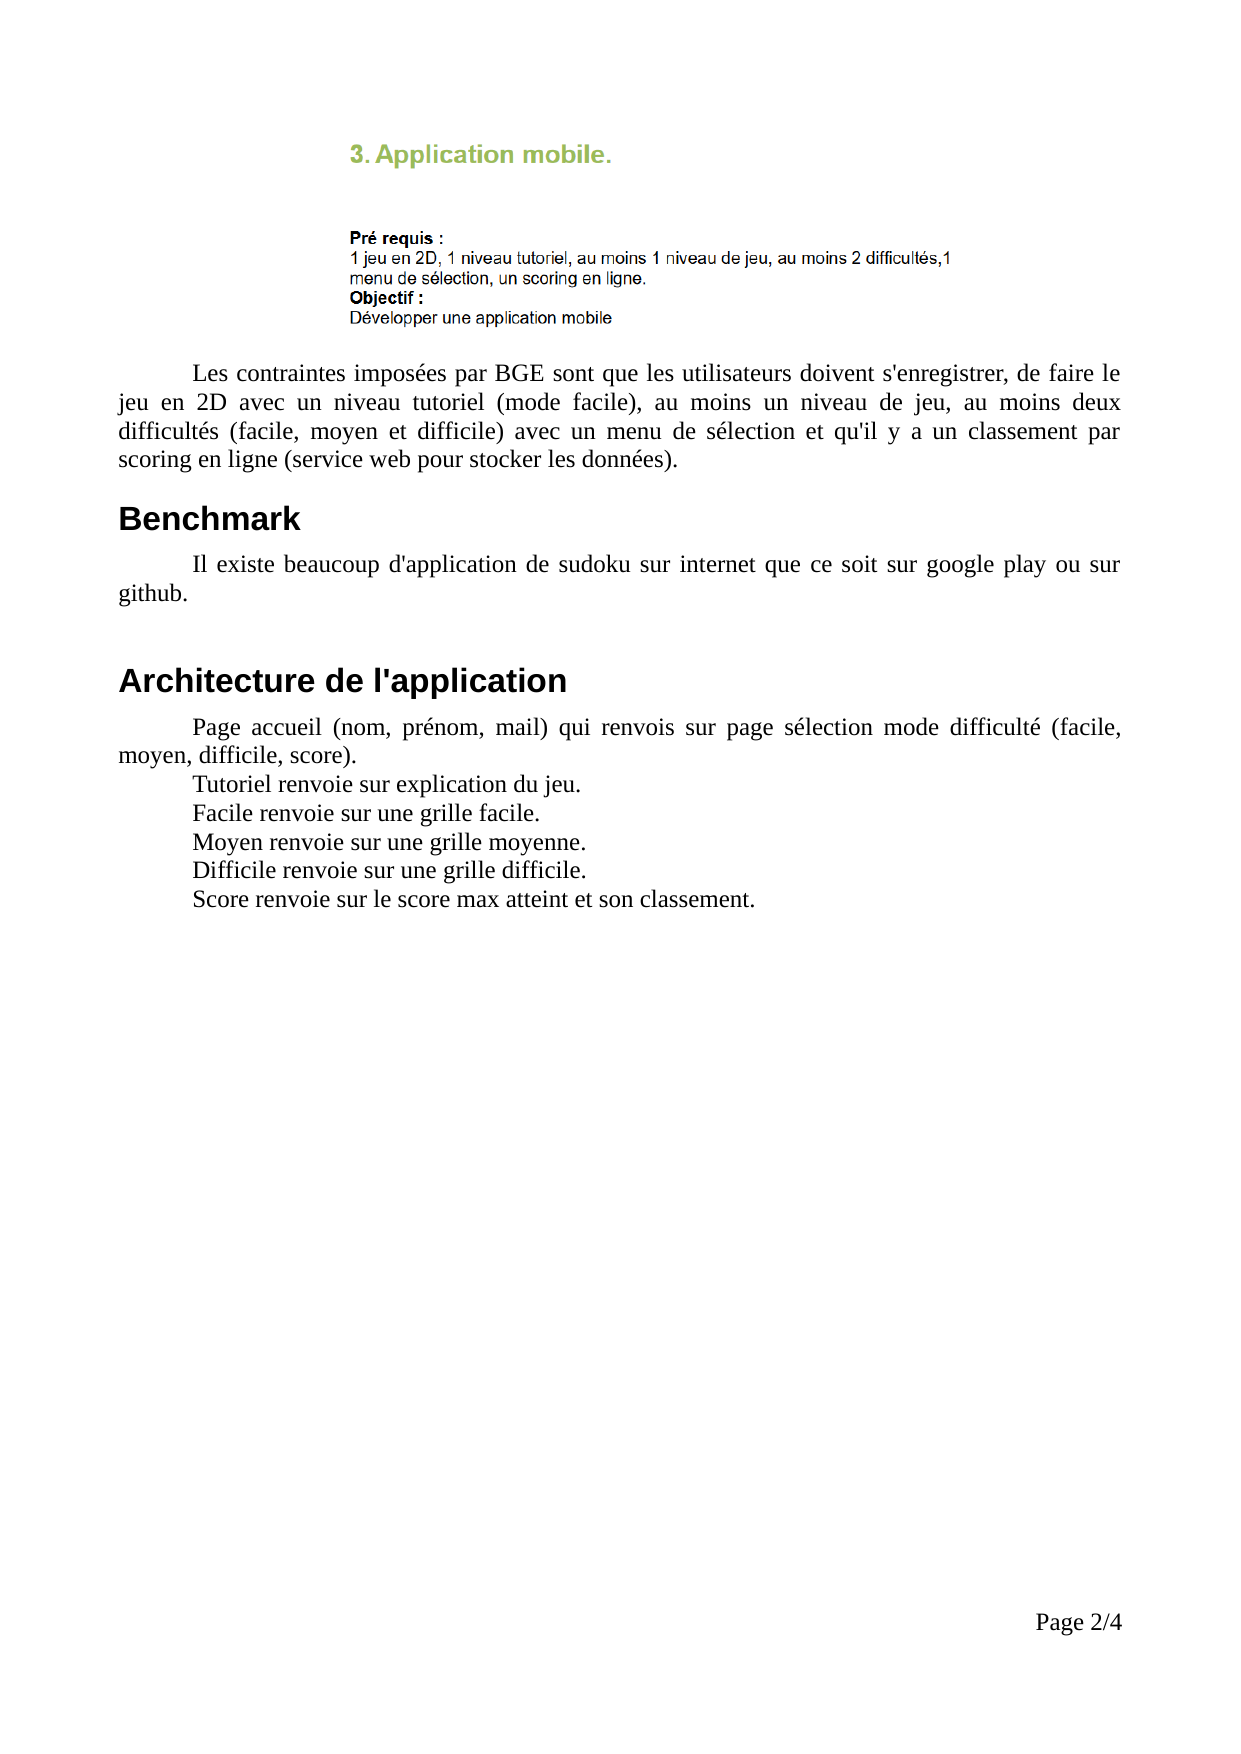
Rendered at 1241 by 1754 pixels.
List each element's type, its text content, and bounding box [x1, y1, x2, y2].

text Facile renvoie sur une grille facile. [118, 798, 1122, 827]
text Score renvoie sur le score max atteint et son classement. [118, 884, 1122, 913]
text Page accueil (nom, prénom, mail) qui renvois sur page sélection mode difficulté (facile, moyen, difficile, score). [118, 712, 1122, 769]
picture [345, 138, 954, 330]
subtitle Architecture de l'application [118, 661, 1122, 699]
text Il existe beaucoup d'application de sudoku sur internet que ce soit sur google play ou sur github. [118, 549, 1122, 607]
text Moyen renvoie sur une grille moyenne. [118, 827, 1122, 856]
subtitle Benchmark [118, 498, 1122, 537]
text Difficile renvoie sur une grille difficile. [118, 856, 1122, 884]
text Les contraintes imposées par BGE sont que les utilisateurs doivent s'enregistrer, de faire le jeu en 2D avec un niveau tutoriel (mode facile), au moins un niveau de jeu, au moins deux difficultés (facile, moyen et difficile) avec un menu de sélection et qu'il y a un classement par scoring en ligne (service web pour stocker les données). [118, 358, 1122, 473]
text Tutoriel renvoie sur explication du jeu. [118, 769, 1122, 798]
